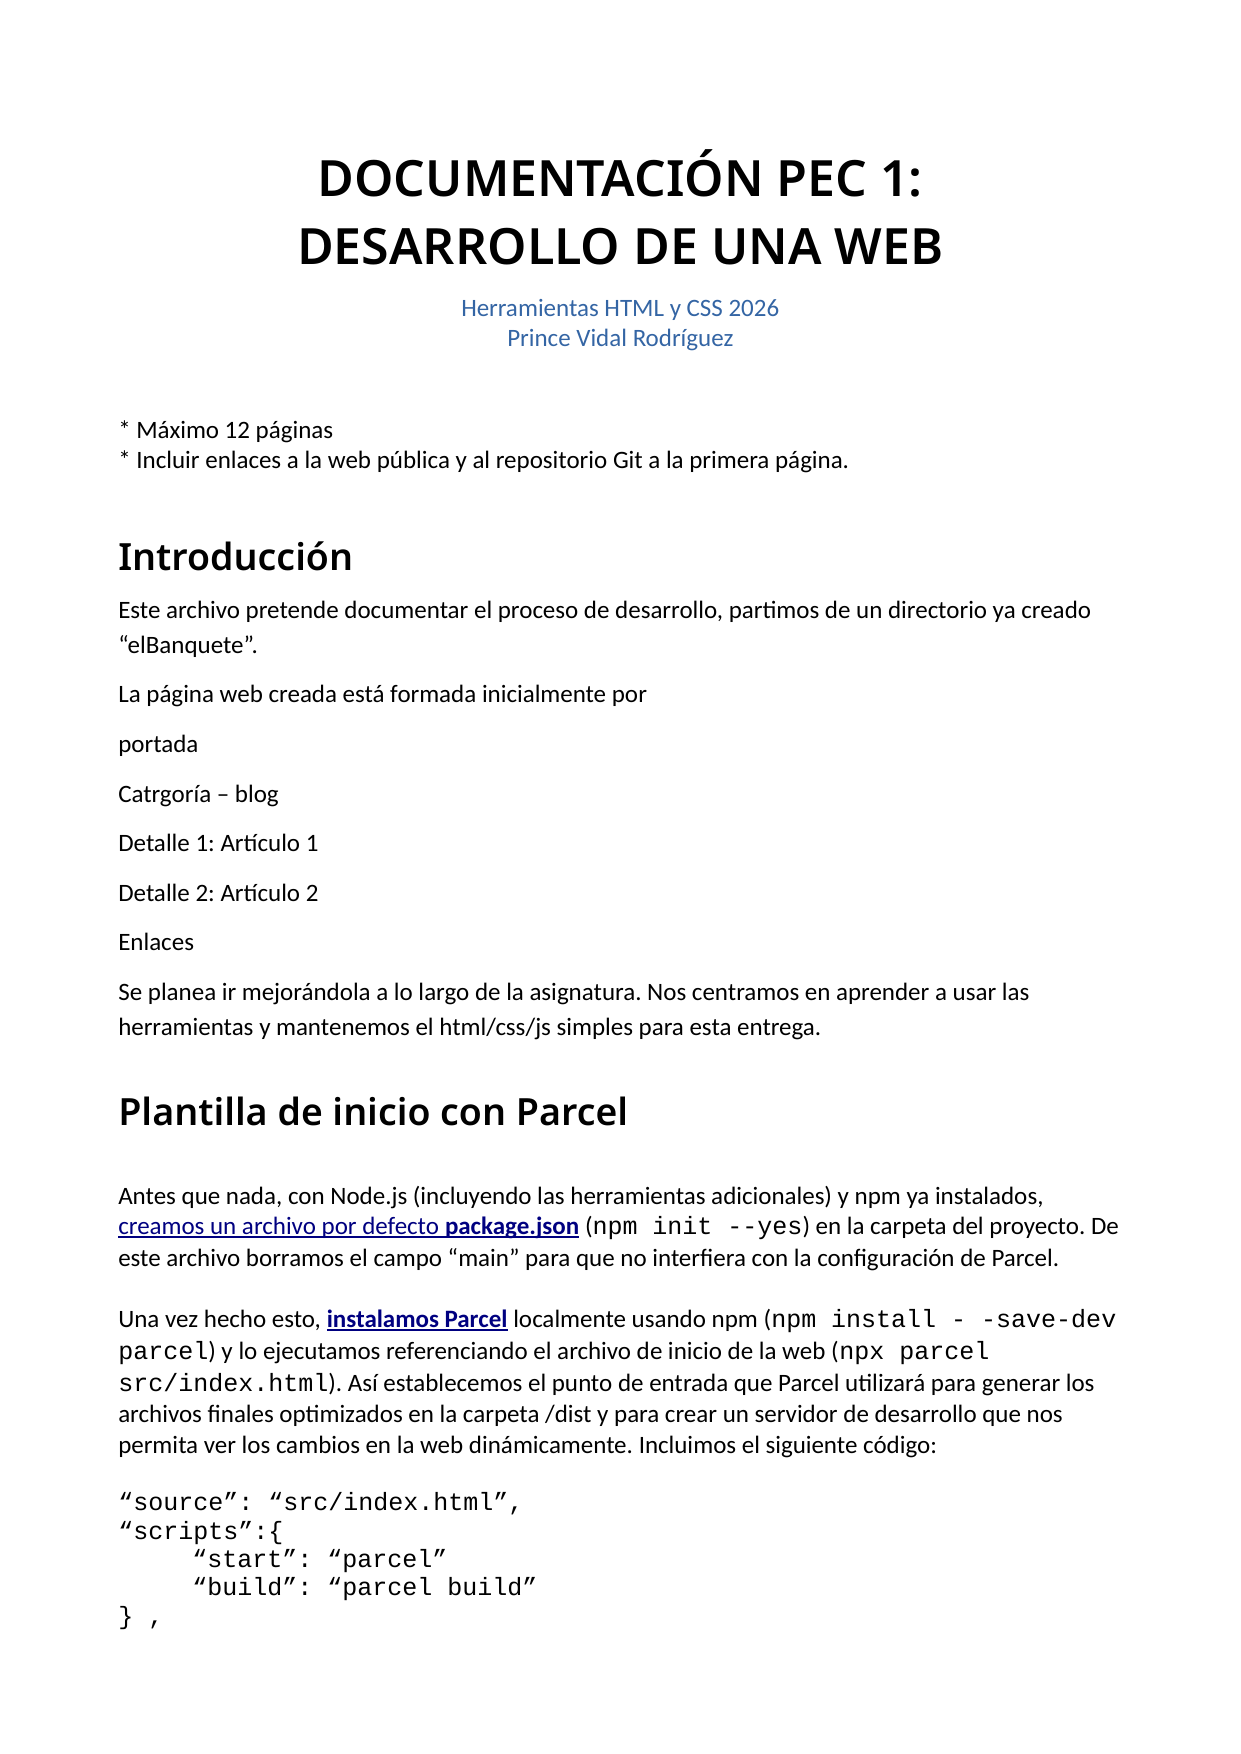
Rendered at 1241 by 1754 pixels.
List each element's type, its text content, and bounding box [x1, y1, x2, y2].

text Enlaces [118, 927, 1122, 957]
text portada [118, 728, 1122, 759]
subtitle DOCUMENTACIÓN PEC 1: DESARROLLO DE UNA WEB [118, 143, 1122, 279]
text * Incluir enlaces a la web pública y al repositorio Git a la primera página. [118, 444, 1122, 475]
text Prince Vidal Rodríguez [118, 322, 1122, 353]
text “build”: “parcel build” [118, 1575, 1122, 1603]
text La página web creada está formada inicialmente por [118, 679, 1122, 709]
text “source”: “src/index.html”, [118, 1490, 1122, 1518]
text Este archivo pretende documentar el proceso de desarrollo, partimos de un directorio ya creado “elBanquete”. [118, 594, 1122, 659]
text Catrgoría – blog [118, 778, 1122, 808]
text “scripts”:{ [118, 1518, 1122, 1547]
text Se planea ir mejorándola a lo largo de la asignatura. Nos centramos en aprender a usar las herramientas y mantenemos el html/css/js simples para esta entrega. [118, 976, 1122, 1042]
text “start”: “parcel” [118, 1547, 1122, 1575]
subtitle Introducción [118, 531, 1122, 582]
subtitle Plantilla de inicio con Parcel [118, 1086, 1122, 1137]
text Detalle 1: Artículo 1 [118, 827, 1122, 858]
text Herramientas HTML y CSS 2026 [118, 292, 1122, 322]
text * Máximo 12 páginas [118, 414, 1122, 444]
text Antes que nada, con Node.js (incluyendo las herramientas adicionales) y npm ya instalados, creamos un archivo por defecto package.json (npm init --yes) en la carpeta del proyecto. De este archivo borramos el campo “main” para que no interfiera con la configuración de Parcel. [118, 1180, 1122, 1273]
text } , [118, 1603, 1122, 1632]
text Detalle 2: Artículo 2 [118, 877, 1122, 907]
text Una vez hecho esto, instalamos Parcel localmente usando npm (npm install - -save-dev parcel) y lo ejecutamos referenciando el archivo de inicio de la web (npx parcel src/index.html). Así establecemos el punto de entrada que Parcel utilizará para generar los archivos finales optimizados en la carpeta /dist y para crear un servidor de desarrollo que nos permita ver los cambios en la web dinámicamente. Incluimos el siguiente código: [118, 1303, 1122, 1459]
